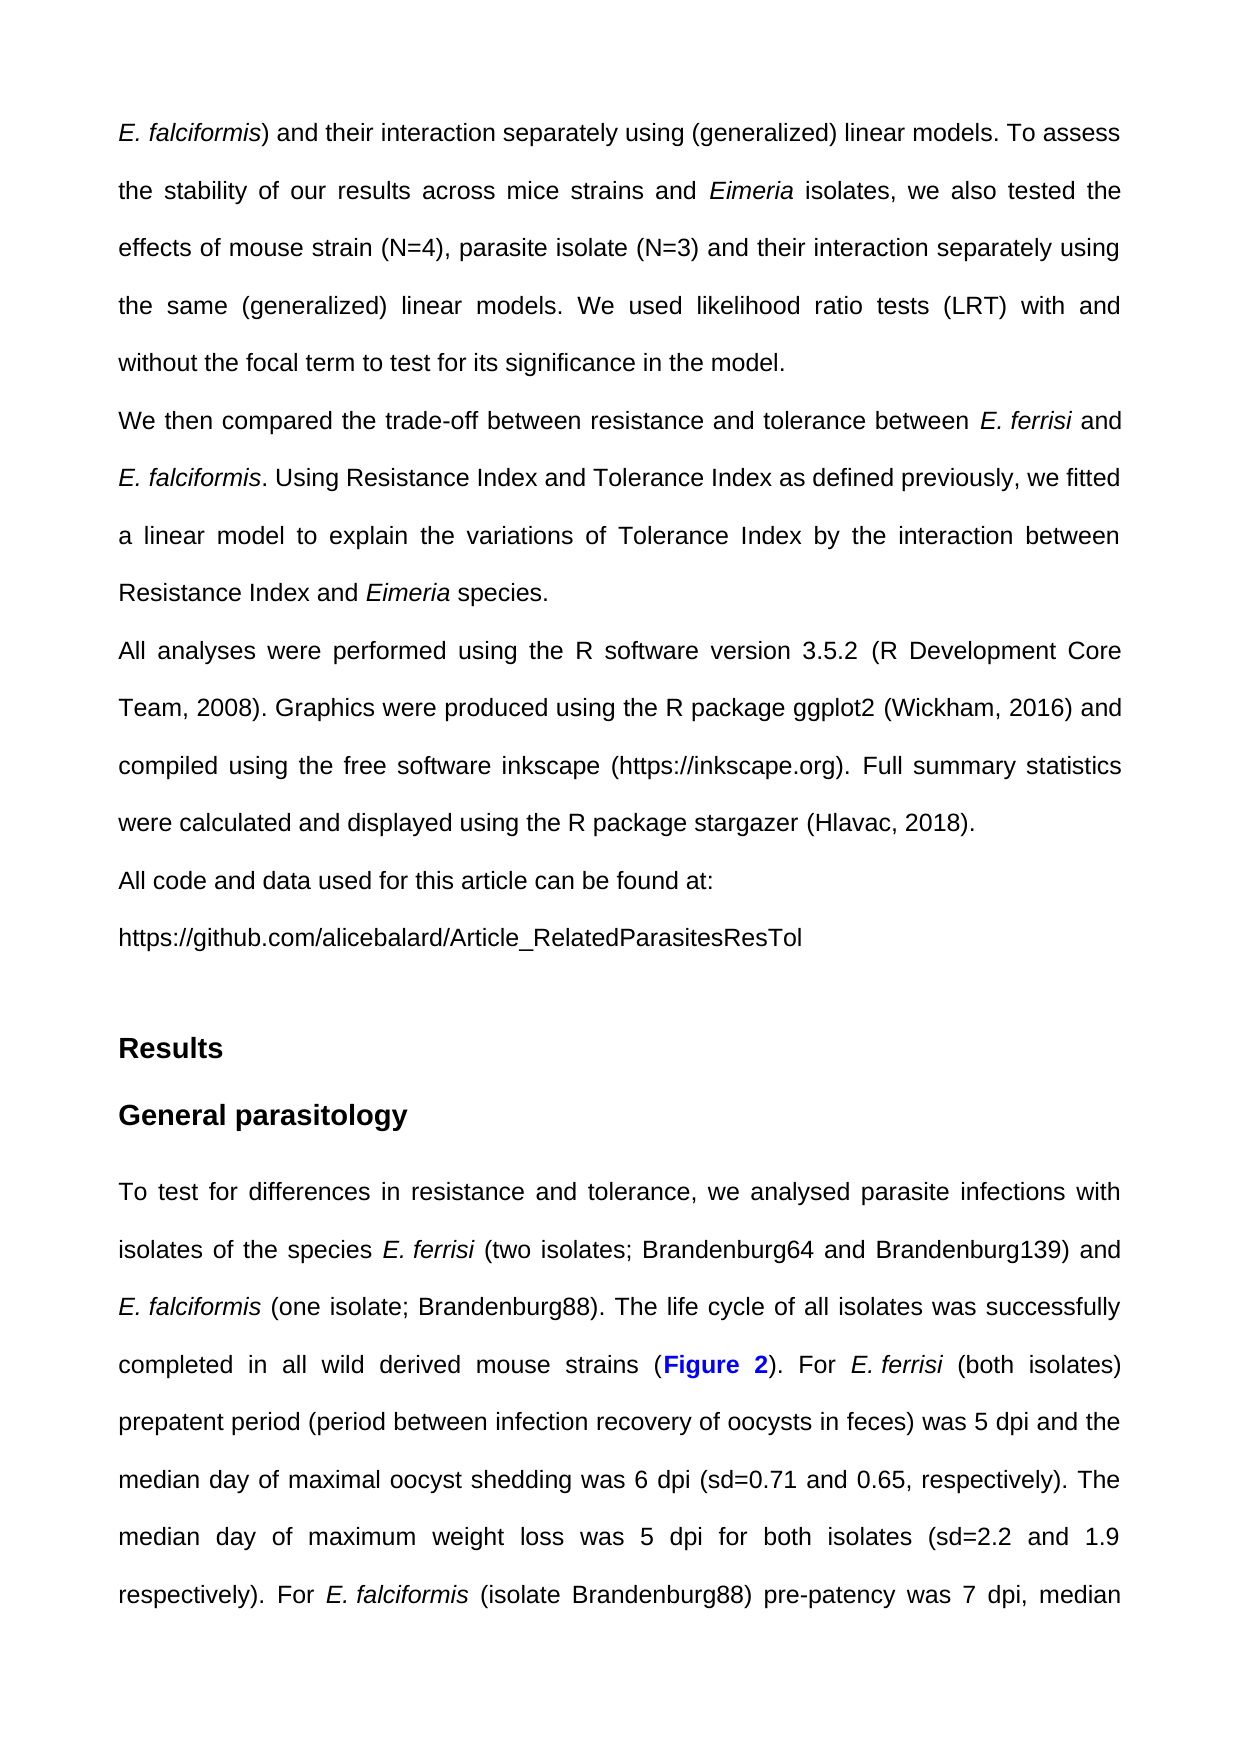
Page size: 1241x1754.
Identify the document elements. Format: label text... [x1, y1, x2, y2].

text E. falciformis) and their interaction separately using (generalized) linear models. To assess the stability of our results across mice strains and Eimeria isolates, we also tested the effects of mouse strain (N=4), parasite isolate (N=3) and their interaction separately using the same (generalized) linear models. We used likelihood ratio tests (LRT) with and without the focal term to test for its significance in the model. [118, 118, 1122, 377]
text To test for differences in resistance and tolerance, we analysed parasite infections with isolates of the species E. ferrisi (two isolates; Brandenburg64 and Brandenburg139) and E. falciformis (one isolate; Brandenburg88). The life cycle of all isolates was successfully completed in all wild derived mouse strains (Figure 2). For E. ferrisi (both isolates) prepatent period (period between infection recovery of oocysts in feces) was 5 dpi and the median day of maximal oocyst shedding was 6 dpi (sd=0.71 and 0.65, respectively). The median day of maximum weight loss was 5 dpi for both isolates (sd=2.2 and 1.9 respectively). For E. falciformis (isolate Brandenburg88) pre-patency was 7 dpi, median [118, 1177, 1122, 1608]
text All code and data used for this article can be found at: https://github.com/alicebalard/Article_RelatedParasitesResTol [118, 866, 1122, 952]
subtitle Results [118, 1031, 1122, 1064]
text All analyses were performed using the R software version 3.5.2 (R Development Core Team, 2008). Graphics were produced using the R package ggplot2 (Wickham, 2016) and compiled using the free software inkscape (https://inkscape.org). Full summary statistics were calculated and displayed using the R package stargazer (Hlavac, 2018). [118, 636, 1122, 837]
subtitle General parasitology [118, 1097, 1122, 1131]
text We then compared the trade-off between resistance and tolerance between E. ferrisi and E. falciformis. Using Resistance Index and Tolerance Index as defined previously, we fitted a linear model to explain the variations of Tolerance Index by the interaction between Resistance Index and Eimeria species. [118, 406, 1122, 607]
